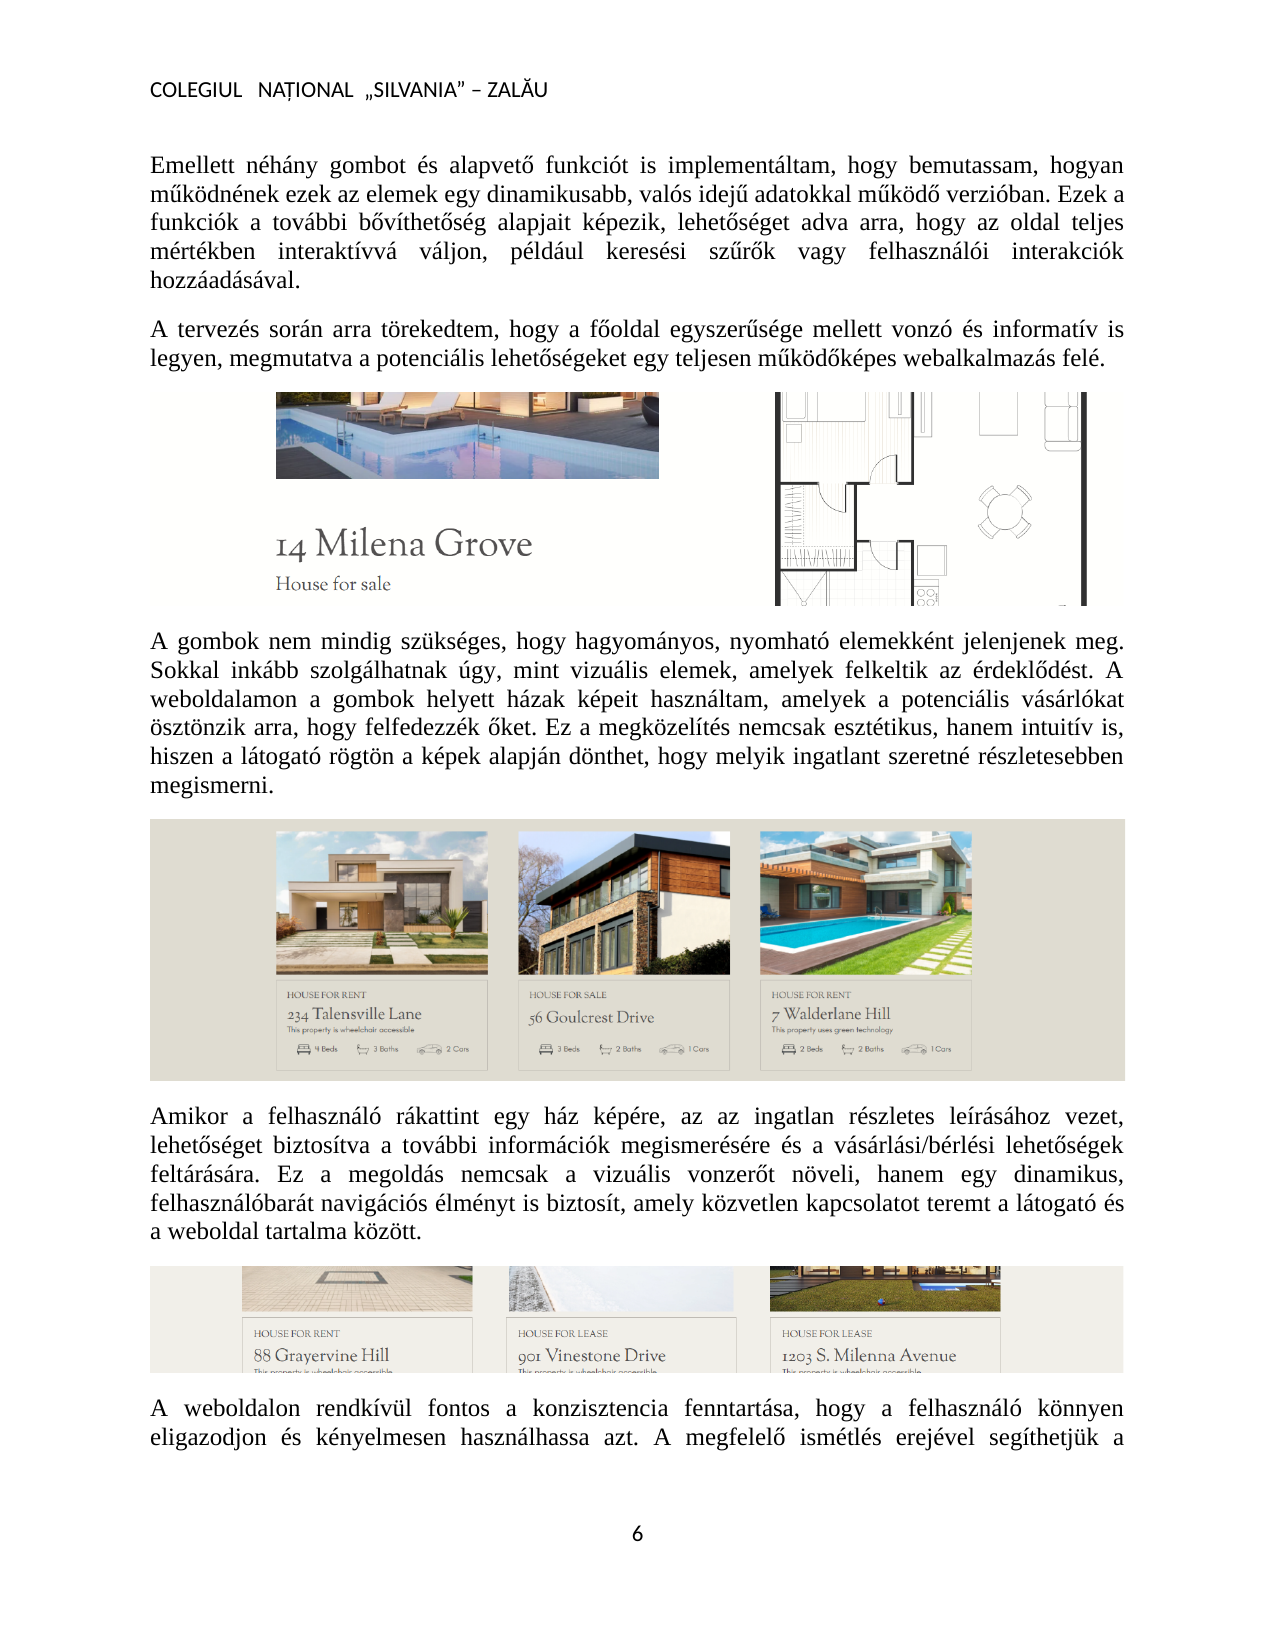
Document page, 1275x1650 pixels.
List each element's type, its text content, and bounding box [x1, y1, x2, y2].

text A tervezés során arra törekedtem, hogy a főoldal egyszerűsége mellett vonzó és informatív is legyen, megmutatva a potenciális lehetőségeket egy teljesen működőképes webalkalmazás felé. [150, 314, 1125, 372]
text Amikor a felhasználó rákattint egy ház képére, az az ingatlan részletes leírásához vezet, lehetőséget biztosítva a további információk megismerésére és a vásárlási/bérlési lehetőségek feltárására. Ez a megoldás nemcsak a vizuális vonzerőt növeli, hanem egy dinamikus, felhasználóbarát navigációs élményt is biztosít, amely közvetlen kapcsolatot teremt a látogató és a weboldal tartalma között. [150, 1101, 1125, 1245]
text A gombok nem mindig szükséges, hogy hagyományos, nyomható elemekként jelenjenek meg. Sokkal inkább szolgálhatnak úgy, mint vizuális elemek, amelyek felkeltik az érdeklődést. A weboldalamon a gombok helyett házak képeit használtam, amelyek a potenciális vásárlókat ösztönzik arra, hogy felfedezzék őket. Ez a megközelítés nemcsak esztétikus, hanem intuitív is, hiszen a látogató rögtön a képek alapján dönthet, hogy melyik ingatlant szeretné részletesebben megismerni. [150, 626, 1125, 799]
text A weboldalon rendkívül fontos a konzisztencia fenntartása, hogy a felhasználó könnyen eligazodjon és kényelmesen használhassa azt. A megfelelő ismétlés erejével segíthetjük a [150, 1393, 1125, 1451]
text Emellett néhány gombot és alapvető funkciót is implementáltam, hogy bemutassam, hogyan működnének ezek az elemek egy dinamikusabb, valós idejű adatokkal működő verzióban. Ezek a funkciók a további bővíthetőség alapjait képezik, lehetőséget adva arra, hogy az oldal teljes mértékben interaktívvá váljon, például keresési szűrők vagy felhasználói interakciók hozzáadásával. [150, 150, 1125, 294]
